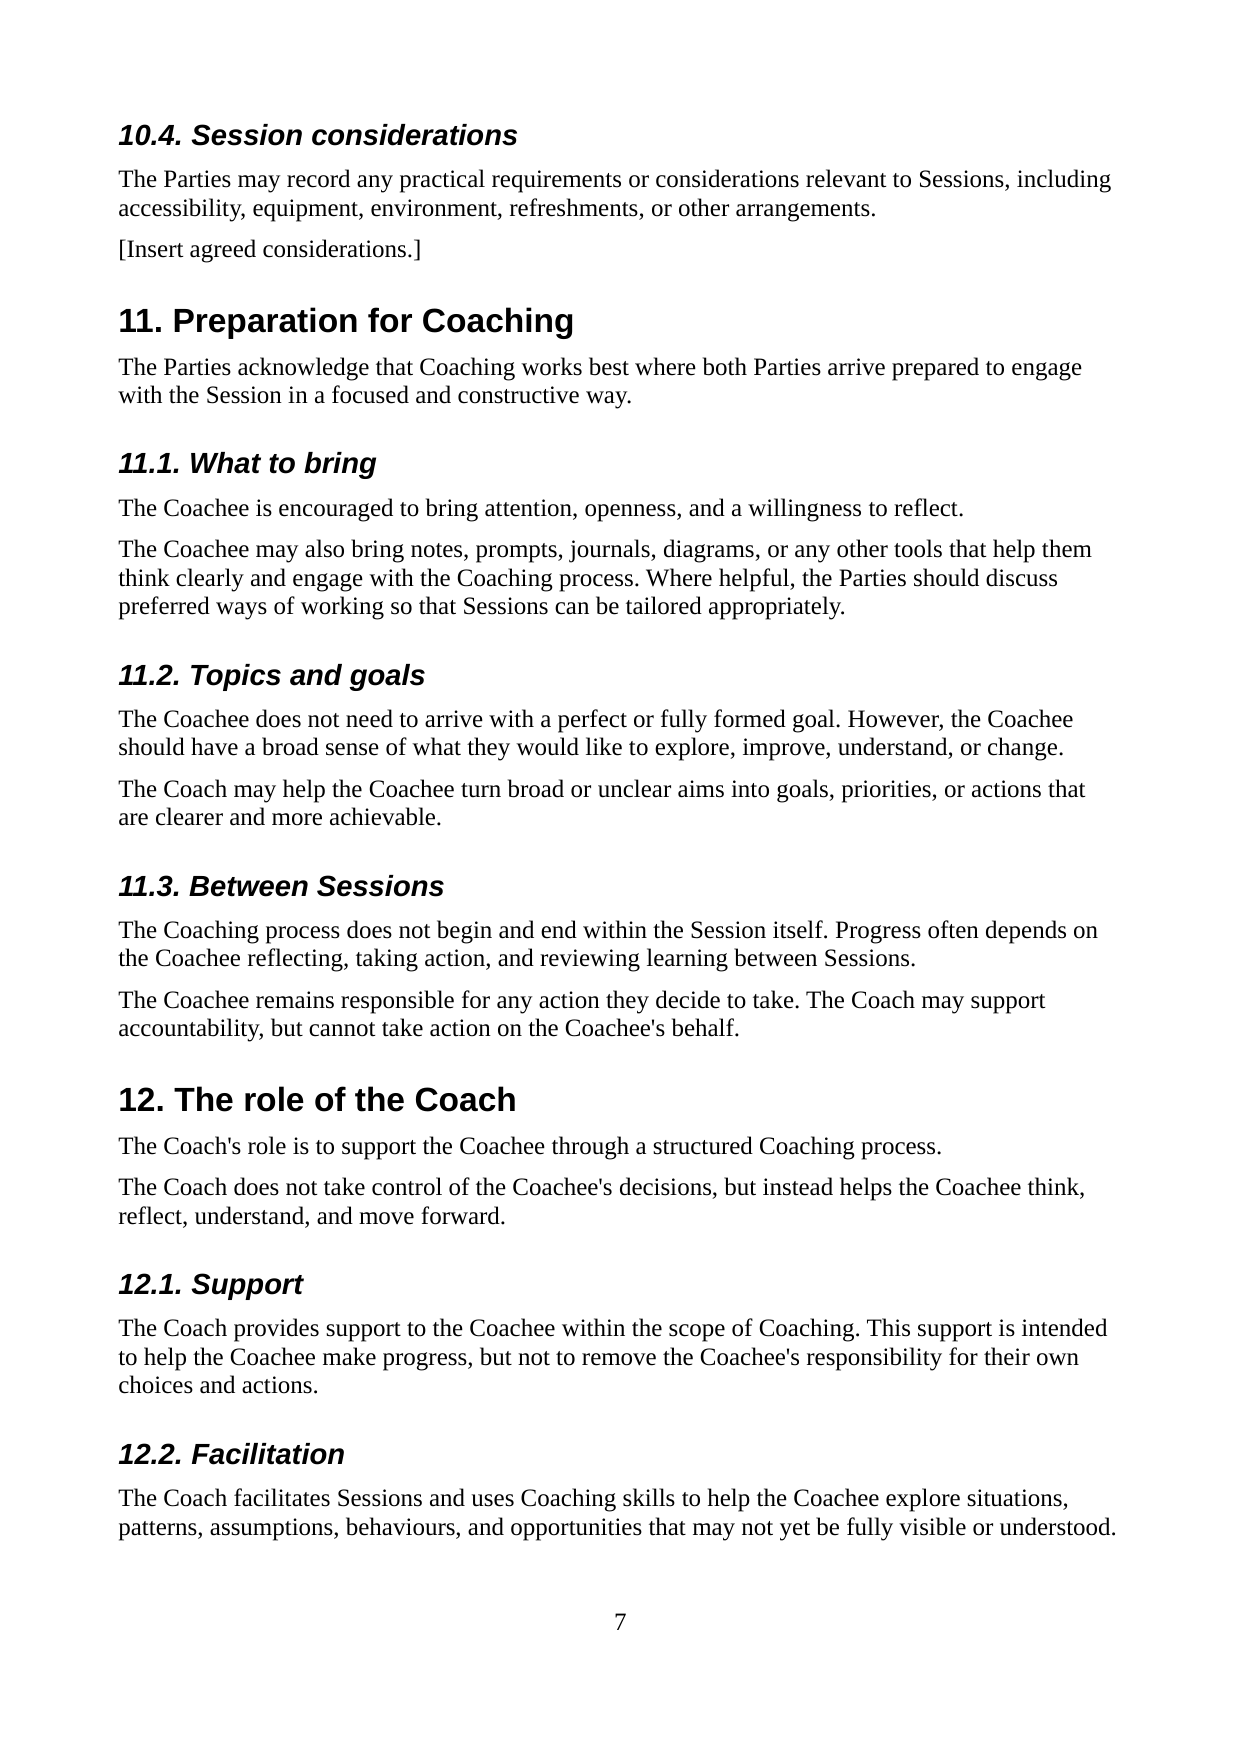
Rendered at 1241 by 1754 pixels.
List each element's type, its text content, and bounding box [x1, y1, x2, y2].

subtitle Between Sessions [118, 869, 1122, 902]
text The Coachee remains responsible for any action they decide to take. The Coach may support accountability, but cannot take action on the Coachee's behalf. [118, 985, 1122, 1042]
text The Coachee may also bring notes, prompts, journals, diagrams, or any other tools that help them think clearly and engage with the Coaching process. Where helpful, the Parties should discuss preferred ways of working so that Sessions can be tailored appropriately. [118, 534, 1122, 620]
text The Coach may help the Coachee turn broad or unclear aims into goals, priorities, or actions that are clearer and more achievable. [118, 774, 1122, 831]
subtitle The role of the Coach [118, 1080, 1122, 1118]
subtitle What to bring [118, 447, 1122, 480]
text The Parties may record any practical requirements or considerations relevant to Sessions, including accessibility, equipment, environment, refreshments, or other arrangements. [118, 164, 1122, 222]
text The Coach provides support to the Coachee within the scope of Coaching. This support is intended to help the Coachee make progress, but not to remove the Coachee's responsibility for their own choices and actions. [118, 1313, 1122, 1399]
text The Parties acknowledge that Coaching works best where both Parties arrive prepared to engage with the Session in a focused and constructive way. [118, 352, 1122, 409]
text The Coachee is encouraged to bring attention, openness, and a willingness to reflect. [118, 493, 1122, 521]
text The Coaching process does not begin and end within the Session itself. Progress often depends on the Coachee reflecting, taking action, and reviewing learning between Sessions. [118, 915, 1122, 972]
text The Coachee does not need to arrive with a perfect or fully formed goal. However, the Coachee should have a broad sense of what they would like to explore, improve, understand, or change. [118, 704, 1122, 761]
subtitle Preparation for Coaching [118, 300, 1122, 339]
text The Coach does not take control of the Coachee's decisions, but instead helps the Coachee think, reflect, understand, and move forward. [118, 1172, 1122, 1229]
text [Insert agreed considerations.] [118, 234, 1122, 263]
text The Coach facilitates Sessions and uses Coaching skills to help the Coachee explore situations, patterns, assumptions, behaviours, and opportunities that may not yet be fully visible or understood. [118, 1483, 1122, 1540]
subtitle Topics and goals [118, 658, 1122, 691]
subtitle Session considerations [118, 118, 1122, 152]
subtitle Facilitation [118, 1437, 1122, 1470]
text The Coach's role is to support the Coachee through a structured Coaching process. [118, 1131, 1122, 1159]
subtitle Support [118, 1267, 1122, 1301]
